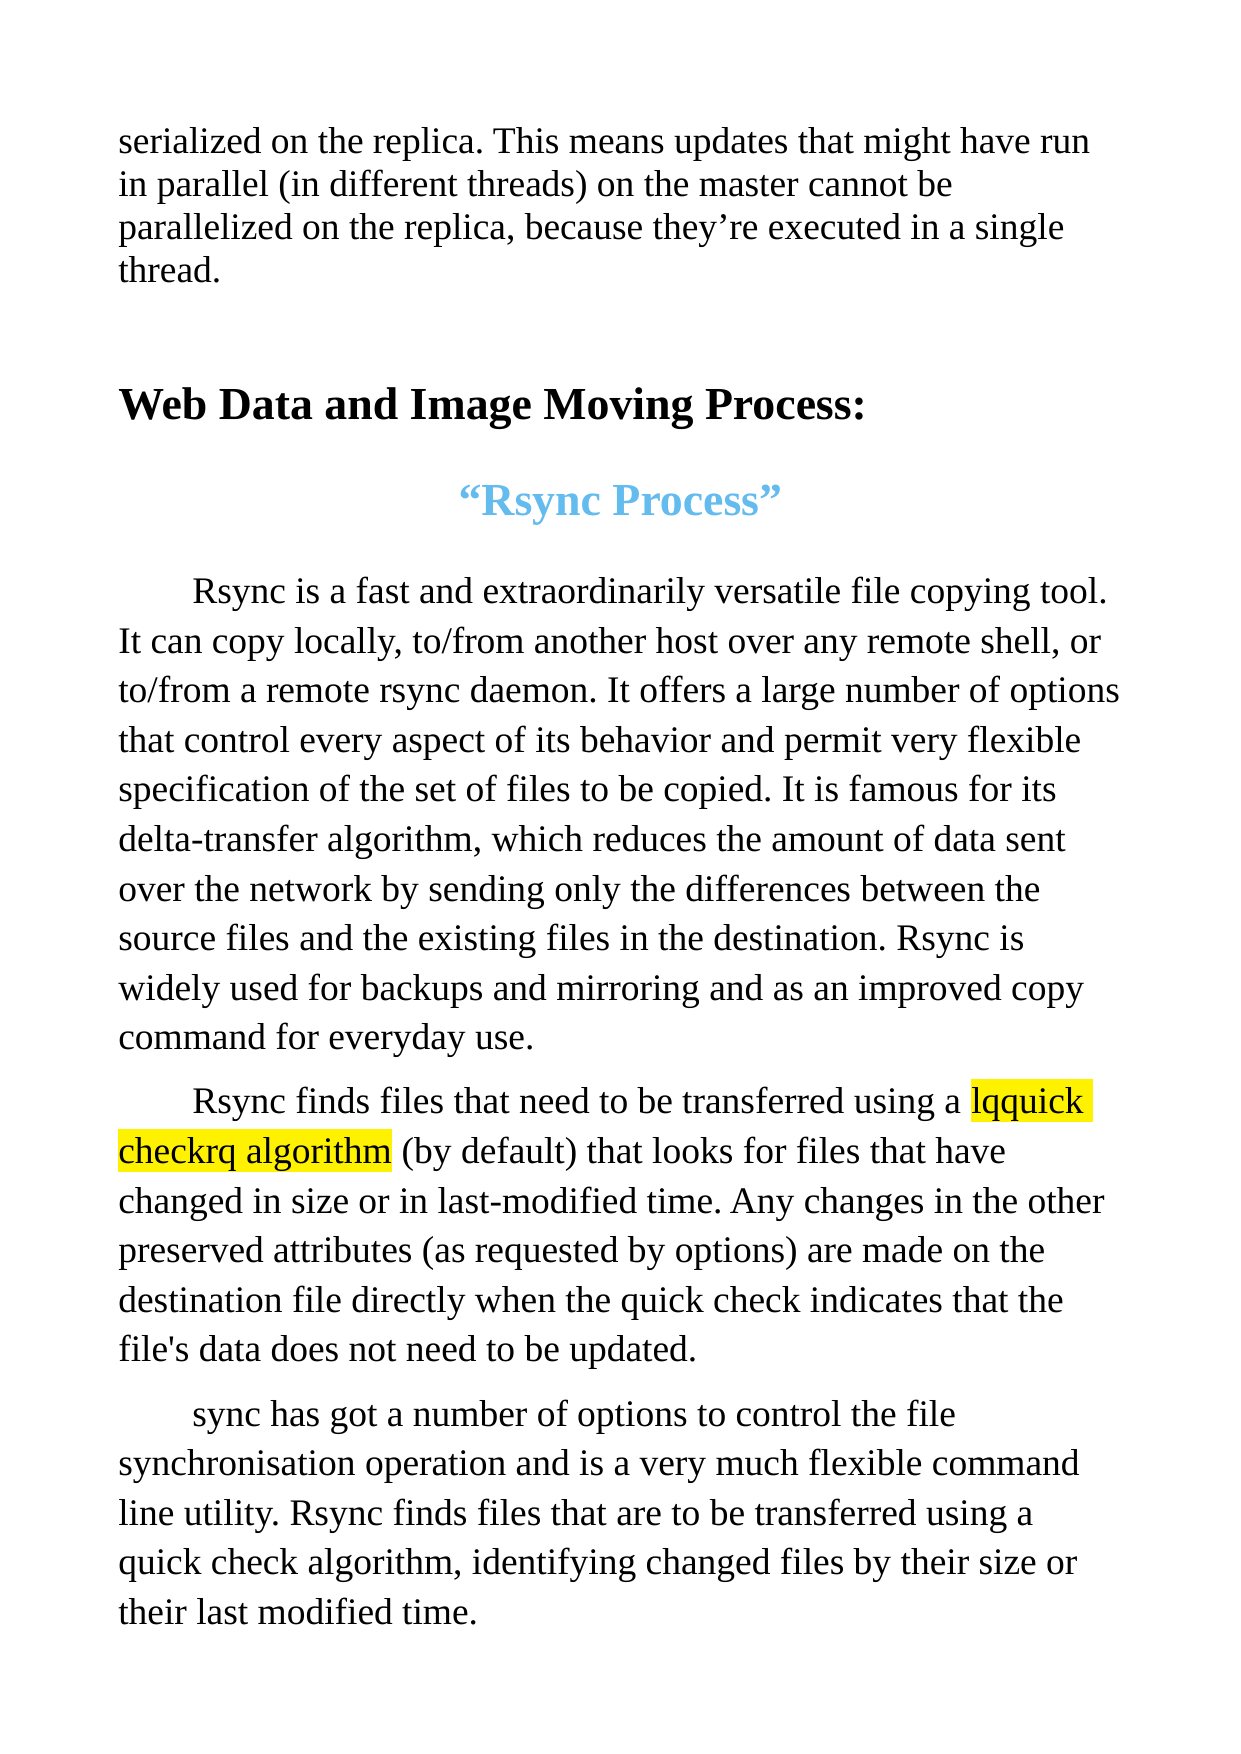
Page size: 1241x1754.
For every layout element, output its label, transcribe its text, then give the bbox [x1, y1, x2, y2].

text Rsync finds files that need to be transferred using a lqquick checkrq algorithm (by default) that looks for files that have changed in size or in last-modified time. Any changes in the other preserved attributes (as requested by options) are made on the destination file directly when the quick check indicates that the file's data does not need to be updated. [118, 1079, 1122, 1370]
text Web Data and Image Moving Process: [118, 377, 1122, 429]
text Rsync is a fast and extraordinarily versatile file copying tool. It can copy locally, to/from another host over any remote shell, or to/from a remote rsync daemon. It offers a large number of options that control every aspect of its behavior and permit very flexible specification of the set of files to be copied. It is famous for its delta-transfer algorithm, which reduces the amount of data sent over the network by sending only the differences between the source files and the existing files in the destination. Rsync is widely used for backups and mirroring and as an improved copy command for everyday use. [118, 568, 1122, 1058]
text serialized on the replica. This means updates that might have run in parallel (in different threads) on the master cannot be parallelized on the replica, because they’re executed in a single thread. [118, 118, 1122, 291]
text “Rsync Process” [118, 473, 1122, 525]
text sync has got a number of options to control the file synchronisation operation and is a very much flexible command line utility. Rsync finds files that are to be transferred using a quick check algorithm, identifying changed files by their size or their last modified time. [118, 1391, 1122, 1632]
